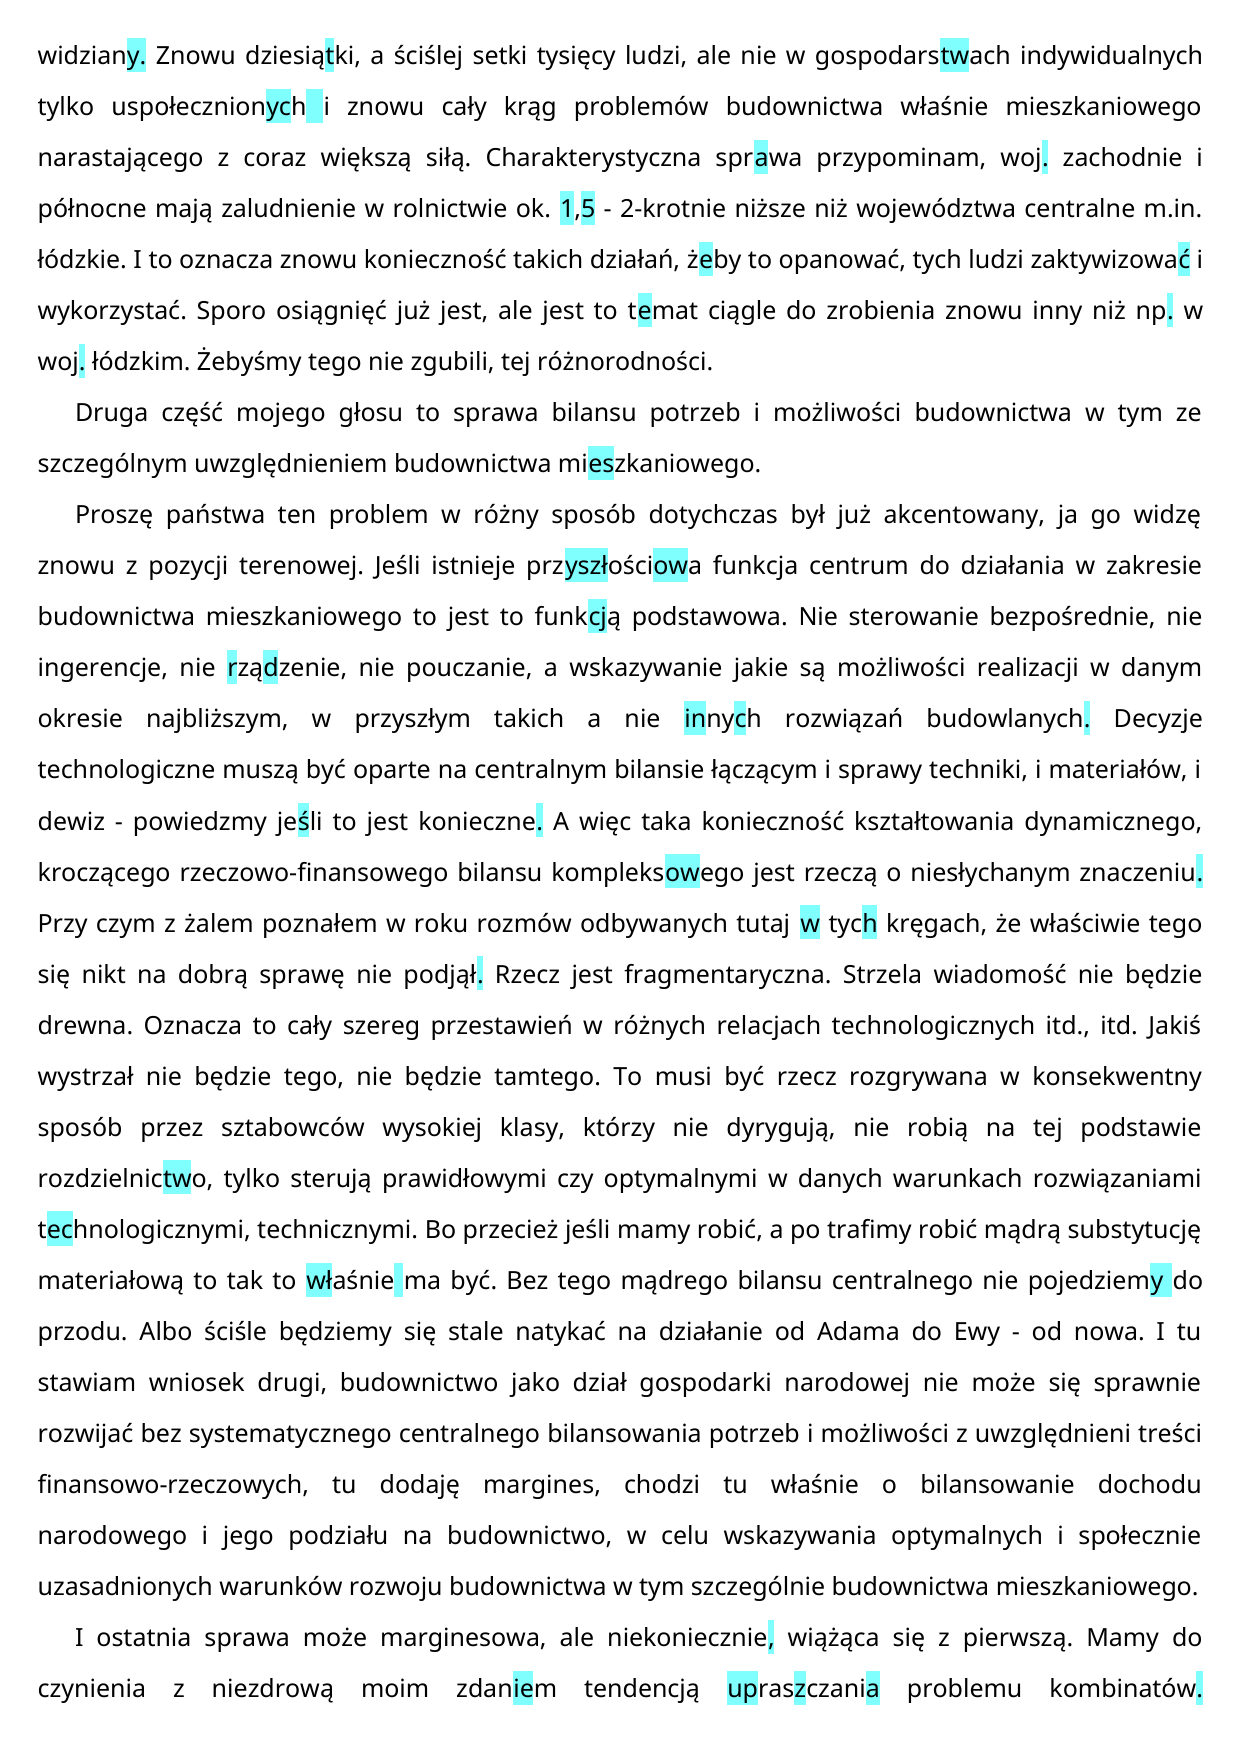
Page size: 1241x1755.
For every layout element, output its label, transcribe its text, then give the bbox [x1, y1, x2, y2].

text Druga część mojego głosu to sprawa bilansu potrzeb i możliwości budownictwa w tym ze szczególnym uwzględnieniem budownictwa mieszkaniowego. [37, 395, 1203, 480]
text Proszę państwa ten problem w różny sposób dotychczas był już akcentowany, ja go widzę znowu z pozycji terenowej. Jeśli istnieje przyszłościowa funkcja centrum do działania w zakresie budownictwa mieszkaniowego to jest to funkcją podstawowa. Nie sterowanie bezpośrednie, nie ingerencje, nie rządzenie, nie pouczanie, a wskazywanie jakie są możliwości realizacji w danym okresie najbliższym, w przyszłym takich a nie innych rozwiązań budowlanych. Decyzje technologiczne muszą być oparte na centralnym bilansie łączącym i sprawy techniki, i materiałów, i dewiz - powiedzmy jeśli to jest konieczne. A więc taka konieczność kształtowania dynamicznego, kroczącego rzeczowo-finansowego bilansu kompleksowego jest rzeczą o niesłychanym znaczeniu. Przy czym z żalem poznałem w roku rozmów odbywanych tutaj w tych kręgach, że właściwie tego się nikt na dobrą sprawę nie podjął. Rzecz jest fragmentaryczna. Strzela wiadomość nie będzie drewna. Oznacza to cały szereg przestawień w różnych relacjach technologicznych itd., itd. Jakiś wystrzał nie będzie tego, nie będzie tamtego. To musi być rzecz rozgrywana w konsekwentny sposób przez sztabowców wysokiej klasy, którzy nie dyrygują, nie robią na tej podstawie rozdzielnictwo, tylko sterują prawidłowymi czy optymalnymi w danych warunkach rozwiązaniami technologicznymi, technicznymi. Bo przecież jeśli mamy robić, a po trafimy robić mądrą substytucję materiałową to tak to właśnie ma być. Bez tego mądrego bilansu centralnego nie pojedziemy do przodu. Albo ściśle będziemy się stale natykać na działanie od Adama do Ewy - od nowa. I tu stawiam wniosek drugi, budownictwo jako dział gospodarki narodowej nie może się sprawnie rozwijać bez systematycznego centralnego bilansowania potrzeb i możliwości z uwzględnieni treści finansowo-rzeczowych, tu dodaję margines, chodzi tu właśnie o bilansowanie dochodu narodowego i jego podziału na budownictwo, w celu wskazywania optymalnych i społecznie uzasadnionych warunków rozwoju budownictwa w tym szczególnie budownictwa mieszkaniowego. [37, 497, 1203, 1603]
text I ostatnia sprawa może marginesowa, ale niekoniecznie, wiążąca się z pierwszą. Mamy do czynienia z niezdrową moim zdaniem tendencją upraszczania problemu kombinatów. [37, 1620, 1203, 1705]
text widziany. Znowu dziesiątki, a ściślej setki tysięcy ludzi, ale nie w gospodarstwach indywidualnych tylko uspołecznionych i znowu cały krąg problemów budownictwa właśnie mieszkaniowego narastającego z coraz większą siłą. Charakterystyczna sprawa przypominam, woj. zachodnie i północne mają zaludnienie w rolnictwie ok. 1,5 - 2-krotnie niższe niż województwa centralne m.in. łódzkie. I to oznacza znowu konieczność takich działań, żeby to opanować, tych ludzi zaktywizować i wykorzystać. Sporo osiągnięć już jest, ale jest to temat ciągle do zrobienia znowu inny niż np. w woj. łódzkim. Żebyśmy tego nie zgubili, tej różnorodności. [37, 37, 1203, 378]
